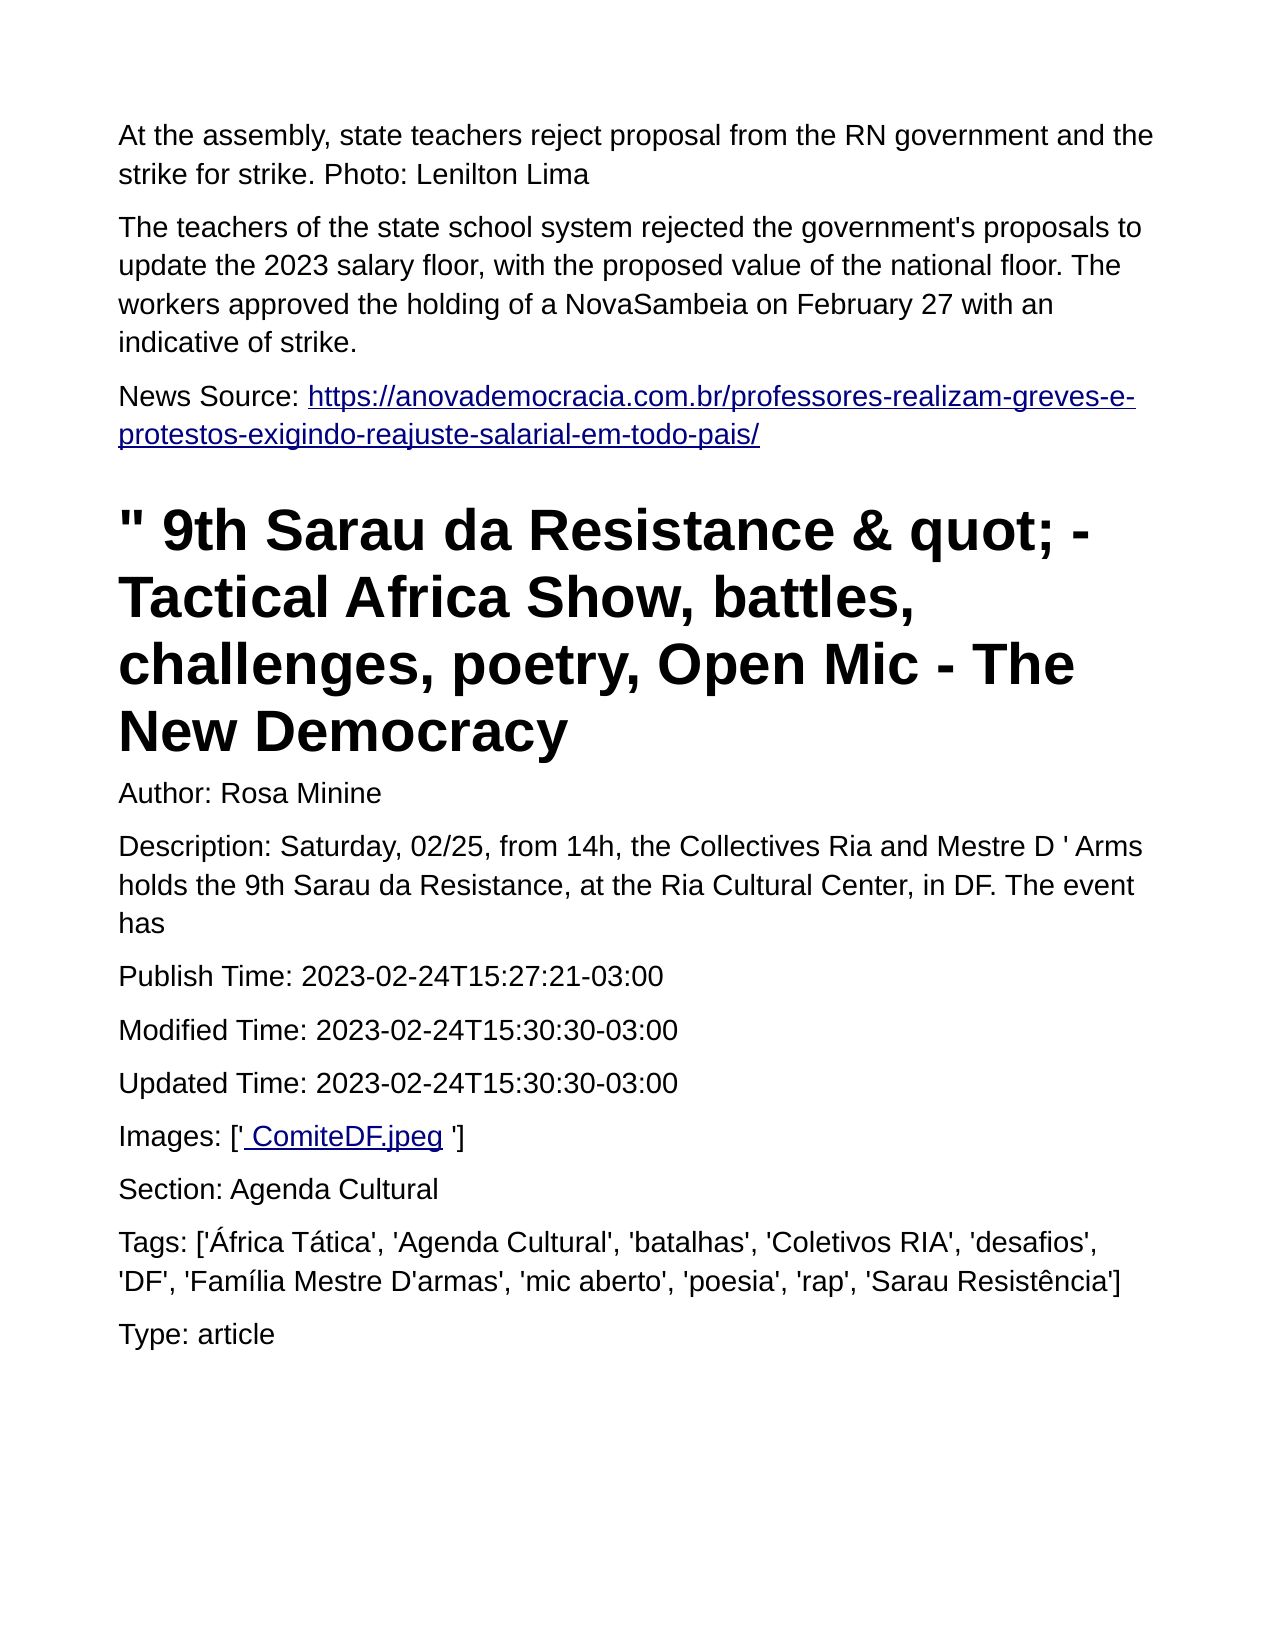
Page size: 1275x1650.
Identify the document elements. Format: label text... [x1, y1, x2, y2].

text Author: Rosa Minine [118, 776, 1157, 809]
text News Source: https://anovademocracia.com.br/professores-realizam-greves-e-protestos-exigindo-reajuste-salarial-em-todo-pais/ [118, 378, 1157, 451]
subtitle " 9th Sarau da Resistance & quot; - Tactical Africa Show, battles, challenges, poetry, Open Mic - The New Democracy [118, 495, 1157, 763]
text Publish Time: 2023-02-24T15:27:21-03:00 [118, 959, 1157, 993]
text Section: Agenda Cultural [118, 1172, 1157, 1205]
text At the assembly, state teachers reject proposal from the RN government and the strike for strike. Photo: Lenilton Lima [118, 118, 1157, 190]
text Description: Saturday, 02/25, from 14h, the Collectives Ria and Mestre D ' Arms holds the 9th Sarau da Resistance, at the Ria Cultural Center, in DF. The event has [118, 829, 1157, 940]
text Images: [' ComiteDF.jpeg '] [118, 1119, 1157, 1152]
text Type: article [118, 1317, 1157, 1350]
text Tags: ['África Tática', 'Agenda Cultural', 'batalhas', 'Coletivos RIA', 'desafios', 'DF', 'Família Mestre D'armas', 'mic aberto', 'poesia', 'rap', 'Sarau Resistência'] [118, 1225, 1157, 1297]
text The teachers of the state school system rejected the government's proposals to update the 2023 salary floor, with the proposed value of the national floor. The workers approved the holding of a NovaSambeia on February 27 with an indicative of strike. [118, 210, 1157, 359]
text Modified Time: 2023-02-24T15:30:30-03:00 [118, 1012, 1157, 1046]
text Updated Time: 2023-02-24T15:30:30-03:00 [118, 1066, 1157, 1099]
